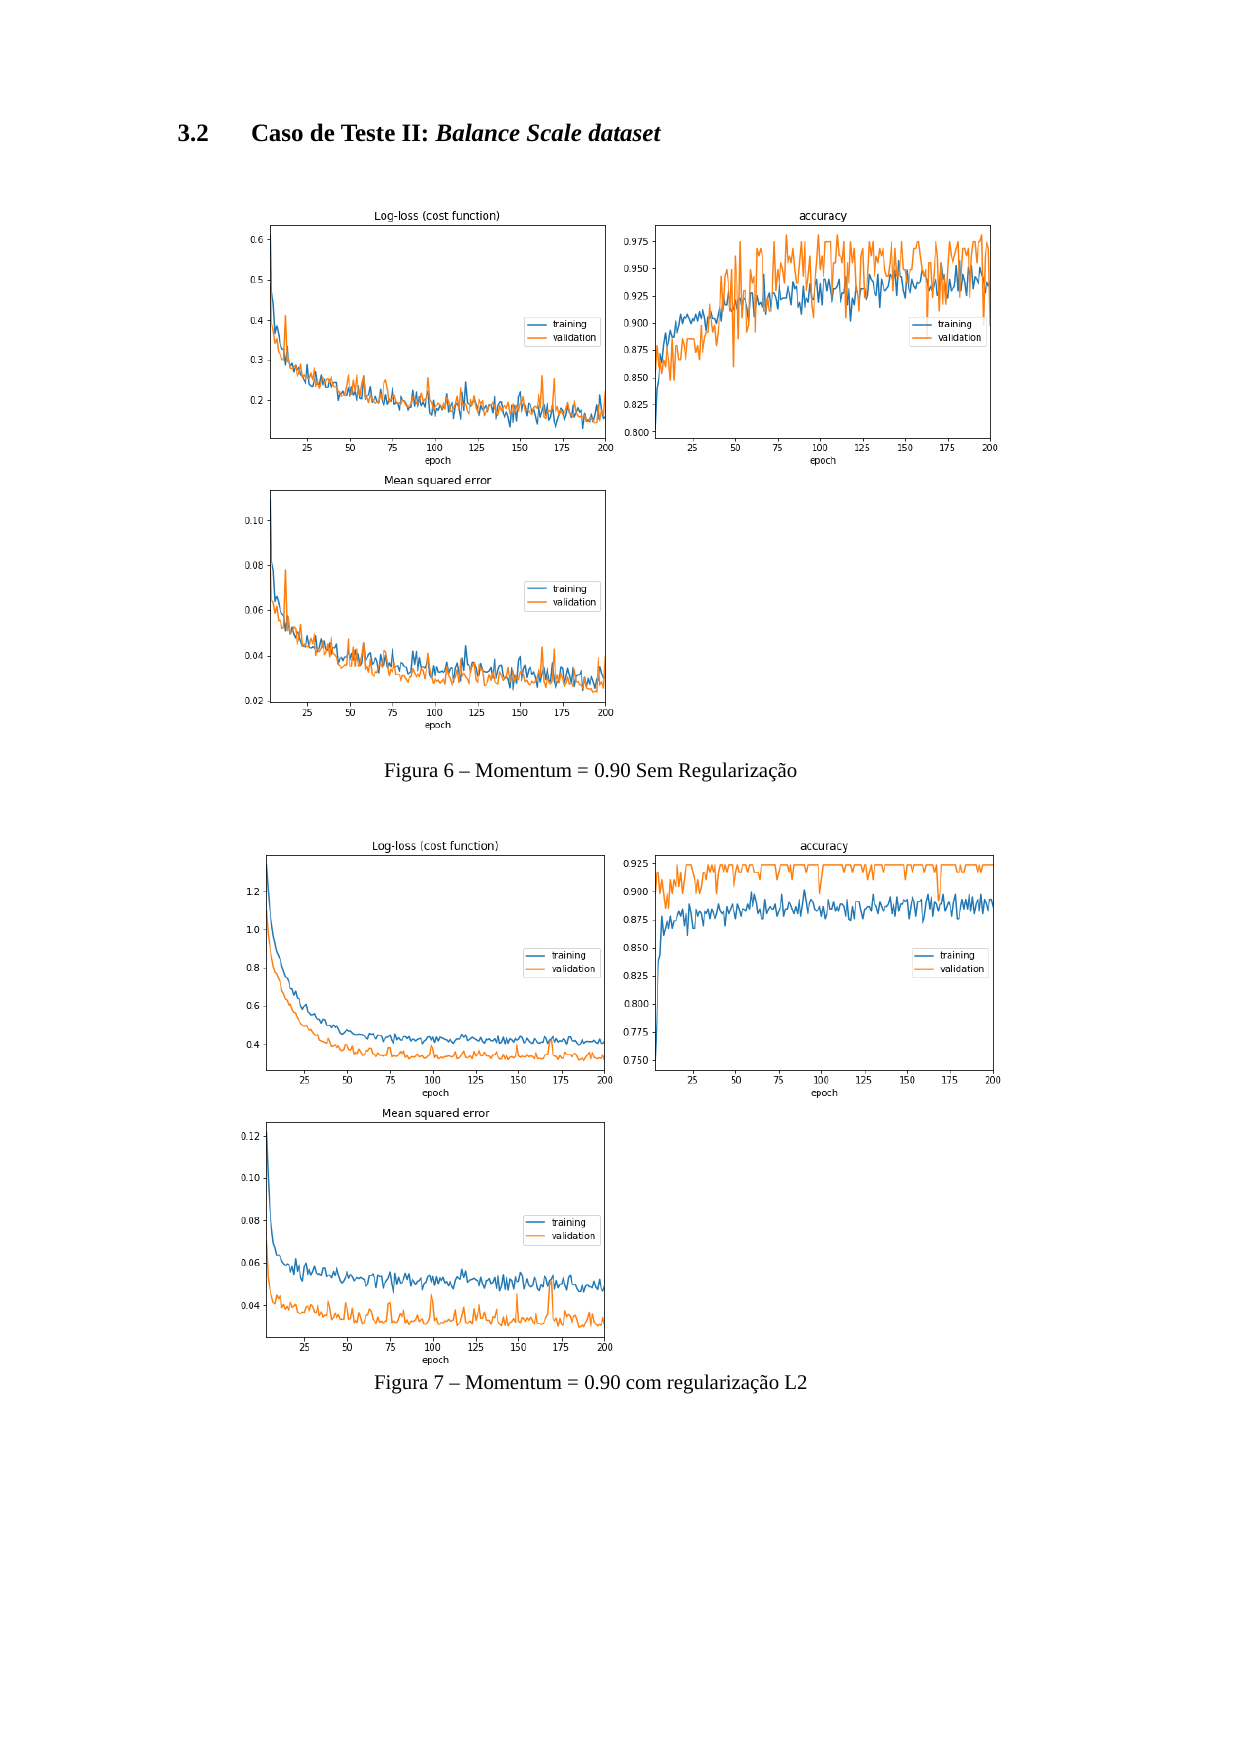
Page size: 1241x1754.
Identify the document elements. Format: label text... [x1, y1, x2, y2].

text Figura 7 – Momentum = 0.90 com regularização L2 [118, 835, 1063, 1394]
picture [233, 834, 1007, 1371]
text Figura 6 – Momentum = 0.90 Sem Regularização [118, 758, 1063, 782]
picture [237, 204, 1004, 736]
text 3.2 Caso de Teste II: Balance Scale dataset [177, 118, 1063, 147]
